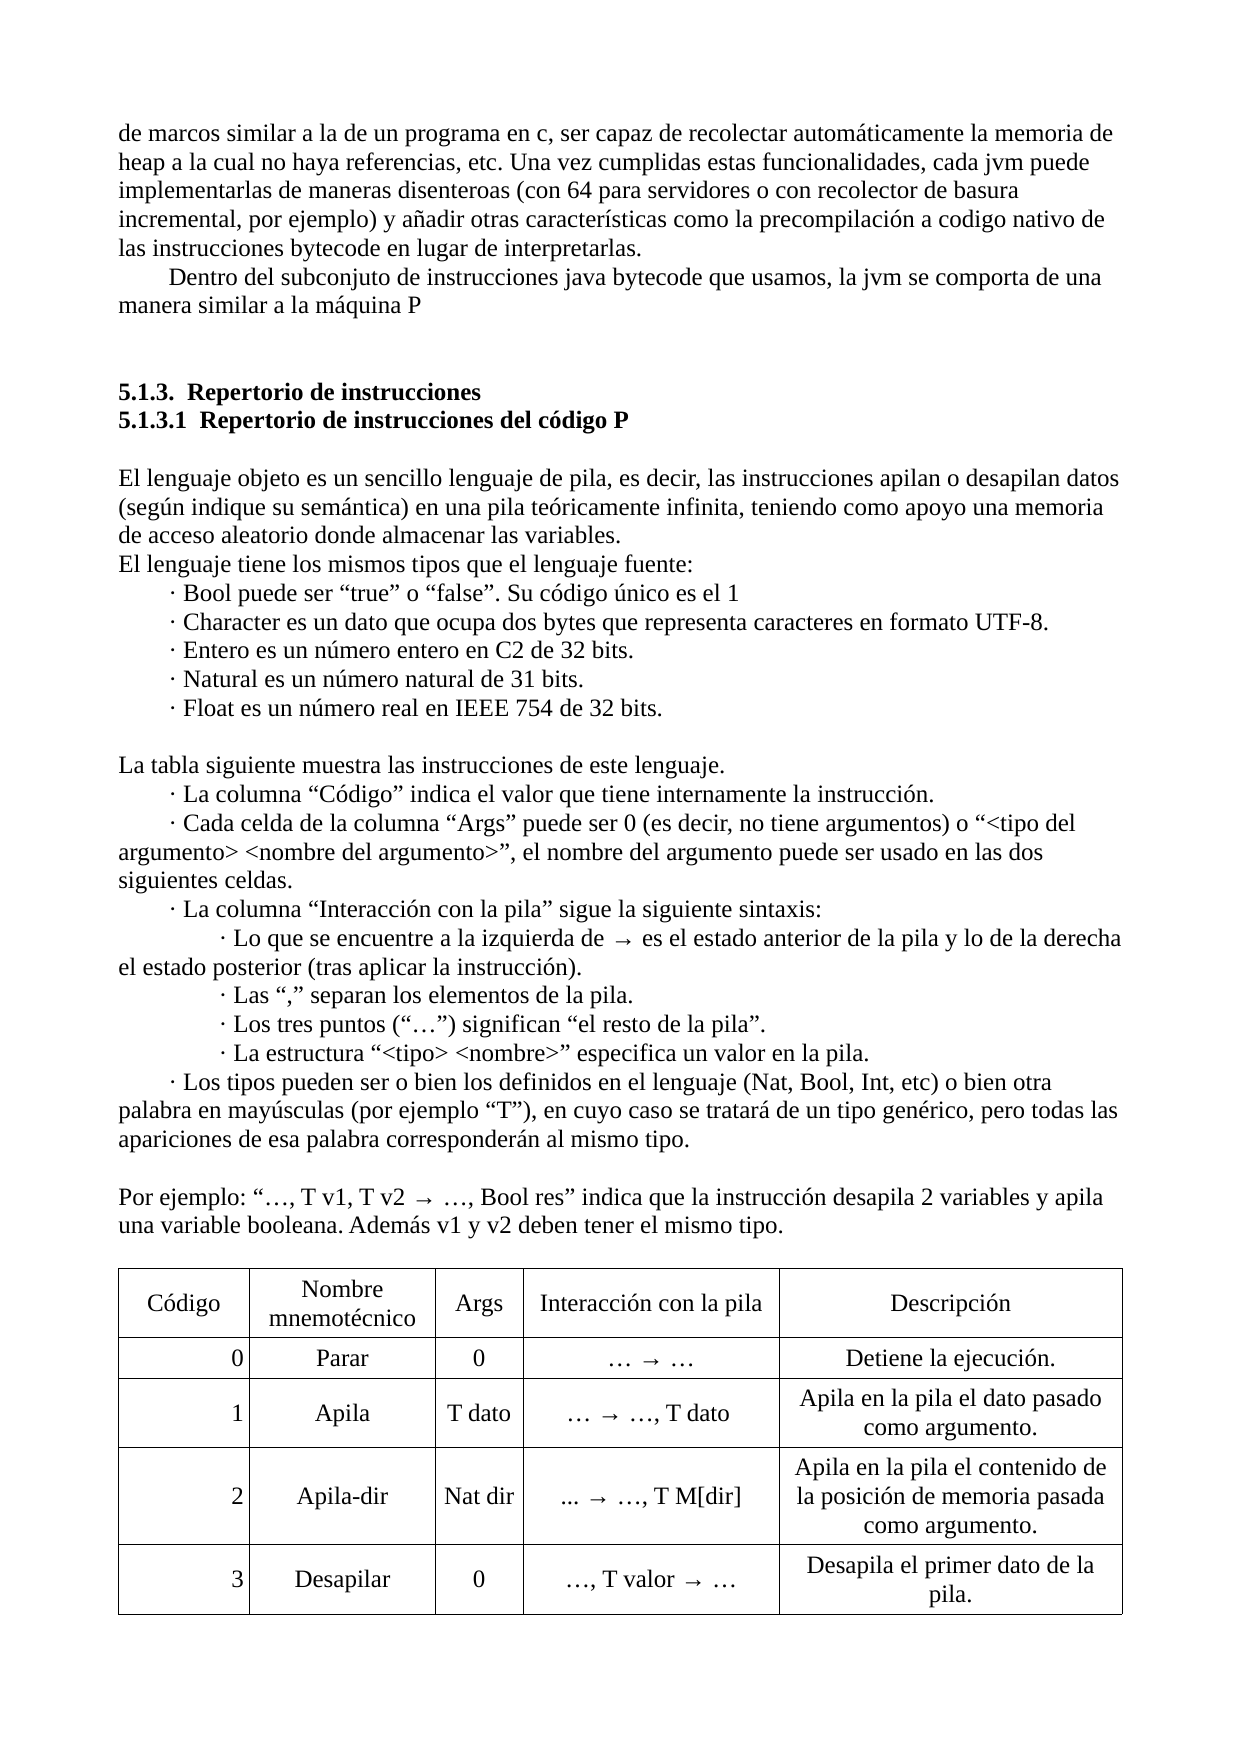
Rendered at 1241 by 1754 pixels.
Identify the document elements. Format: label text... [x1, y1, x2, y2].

text 5.1.3. Repertorio de instrucciones [118, 377, 1122, 406]
table_cell Desapilar [250, 1545, 435, 1613]
table_cell Nat dir [436, 1448, 523, 1544]
text · La columna “Código” indica el valor que tiene internamente la instrucción. [118, 779, 1122, 808]
table_header Nombre mnemotécnico [250, 1269, 435, 1337]
text El lenguaje objeto es un sencillo lenguaje de pila, es decir, las instrucciones apilan o desapilan datos (según indique su semántica) en una pila teóricamente infinita, teniendo como apoyo una memoria de acceso aleatorio donde almacenar las variables. [118, 463, 1122, 549]
text 5.1.3.1 Repertorio de instrucciones del código P [118, 406, 1122, 434]
table_cell Parar [250, 1338, 435, 1377]
text · Entero es un número entero en C2 de 32 bits. [118, 636, 1122, 664]
text Por ejemplo: “…, T v1, T v2 → …, Bool res” indica que la instrucción desapila 2 variables y apila una variable booleana. Además v1 y v2 deben tener el mismo tipo. [118, 1153, 1122, 1239]
text La tabla siguiente muestra las instrucciones de este lenguaje. [118, 751, 1122, 779]
text · Las “,” separan los elementos de la pila. [118, 981, 1122, 1009]
table_header Interacción con la pila [524, 1269, 779, 1337]
table_cell Apila-dir [250, 1448, 435, 1544]
text El lenguaje tiene los mismos tipos que el lenguaje fuente: [118, 549, 1122, 578]
text · Los tres puntos (“…”) significan “el resto de la pila”. [118, 1009, 1122, 1038]
text · Los tipos pueden ser o bien los definidos en el lenguaje (Nat, Bool, Int, etc) o bien otra palabra en mayúsculas (por ejemplo “T”), en cuyo caso se tratará de un tipo genérico, pero todas las apariciones de esa palabra corresponderán al mismo tipo. [118, 1067, 1122, 1153]
table_header Args [436, 1269, 523, 1337]
table_cell Apila en la pila el contenido de la posición de memoria pasada como argumento. [780, 1448, 1122, 1544]
table_cell …, T valor → … [524, 1545, 779, 1613]
table_header Descripción [780, 1269, 1122, 1337]
text · Cada celda de la columna “Args” puede ser 0 (es decir, no tiene argumentos) o “<tipo del argumento> <nombre del argumento>”, el nombre del argumento puede ser usado en las dos siguientes celdas. [118, 808, 1122, 894]
text de marcos similar a la de un programa en c, ser capaz de recolectar automáticamente la memoria de heap a la cual no haya referencias, etc. Una vez cumplidas estas funcionalidades, cada jvm puede implementarlas de maneras disenteroas (con 64 para servidores o con recolector de basura incremental, por ejemplo) y añadir otras características como la precompilación a codigo nativo de las instrucciones bytecode en lugar de interpretarlas. [118, 118, 1122, 262]
table_cell Apila [250, 1379, 435, 1447]
text · Bool puede ser “true” o “false”. Su código único es el 1 [118, 578, 1122, 607]
table_cell … → …, T dato [524, 1379, 779, 1447]
text · Natural es un número natural de 31 bits. [118, 664, 1122, 693]
text · La estructura “<tipo> <nombre>” especifica un valor en la pila. [118, 1038, 1122, 1067]
table_cell 0 [436, 1338, 523, 1377]
table_cell ... → …, T M[dir] [524, 1448, 779, 1544]
table_cell 2 [119, 1448, 249, 1544]
table_cell Desapila el primer dato de la pila. [780, 1545, 1122, 1613]
table_cell Apila en la pila el dato pasado como argumento. [780, 1379, 1122, 1447]
table_cell 1 [119, 1379, 249, 1447]
table_cell 0 [436, 1545, 523, 1613]
text Dentro del subconjuto de instrucciones java bytecode que usamos, la jvm se comporta de una manera similar a la máquina P [118, 262, 1122, 319]
table_header Código [119, 1269, 249, 1337]
table_cell T dato [436, 1379, 523, 1447]
table_cell 3 [119, 1545, 249, 1613]
text · Lo que se encuentre a la izquierda de → es el estado anterior de la pila y lo de la derecha el estado posterior (tras aplicar la instrucción). [118, 923, 1122, 981]
table_cell … → … [524, 1338, 779, 1377]
text · Float es un número real en IEEE 754 de 32 bits. [118, 693, 1122, 722]
text · Character es un dato que ocupa dos bytes que representa caracteres en formato UTF-8. [118, 607, 1122, 636]
table_cell Detiene la ejecución. [780, 1338, 1122, 1377]
text · La columna “Interacción con la pila” sigue la siguiente sintaxis: [118, 894, 1122, 923]
table_cell 0 [119, 1338, 249, 1377]
